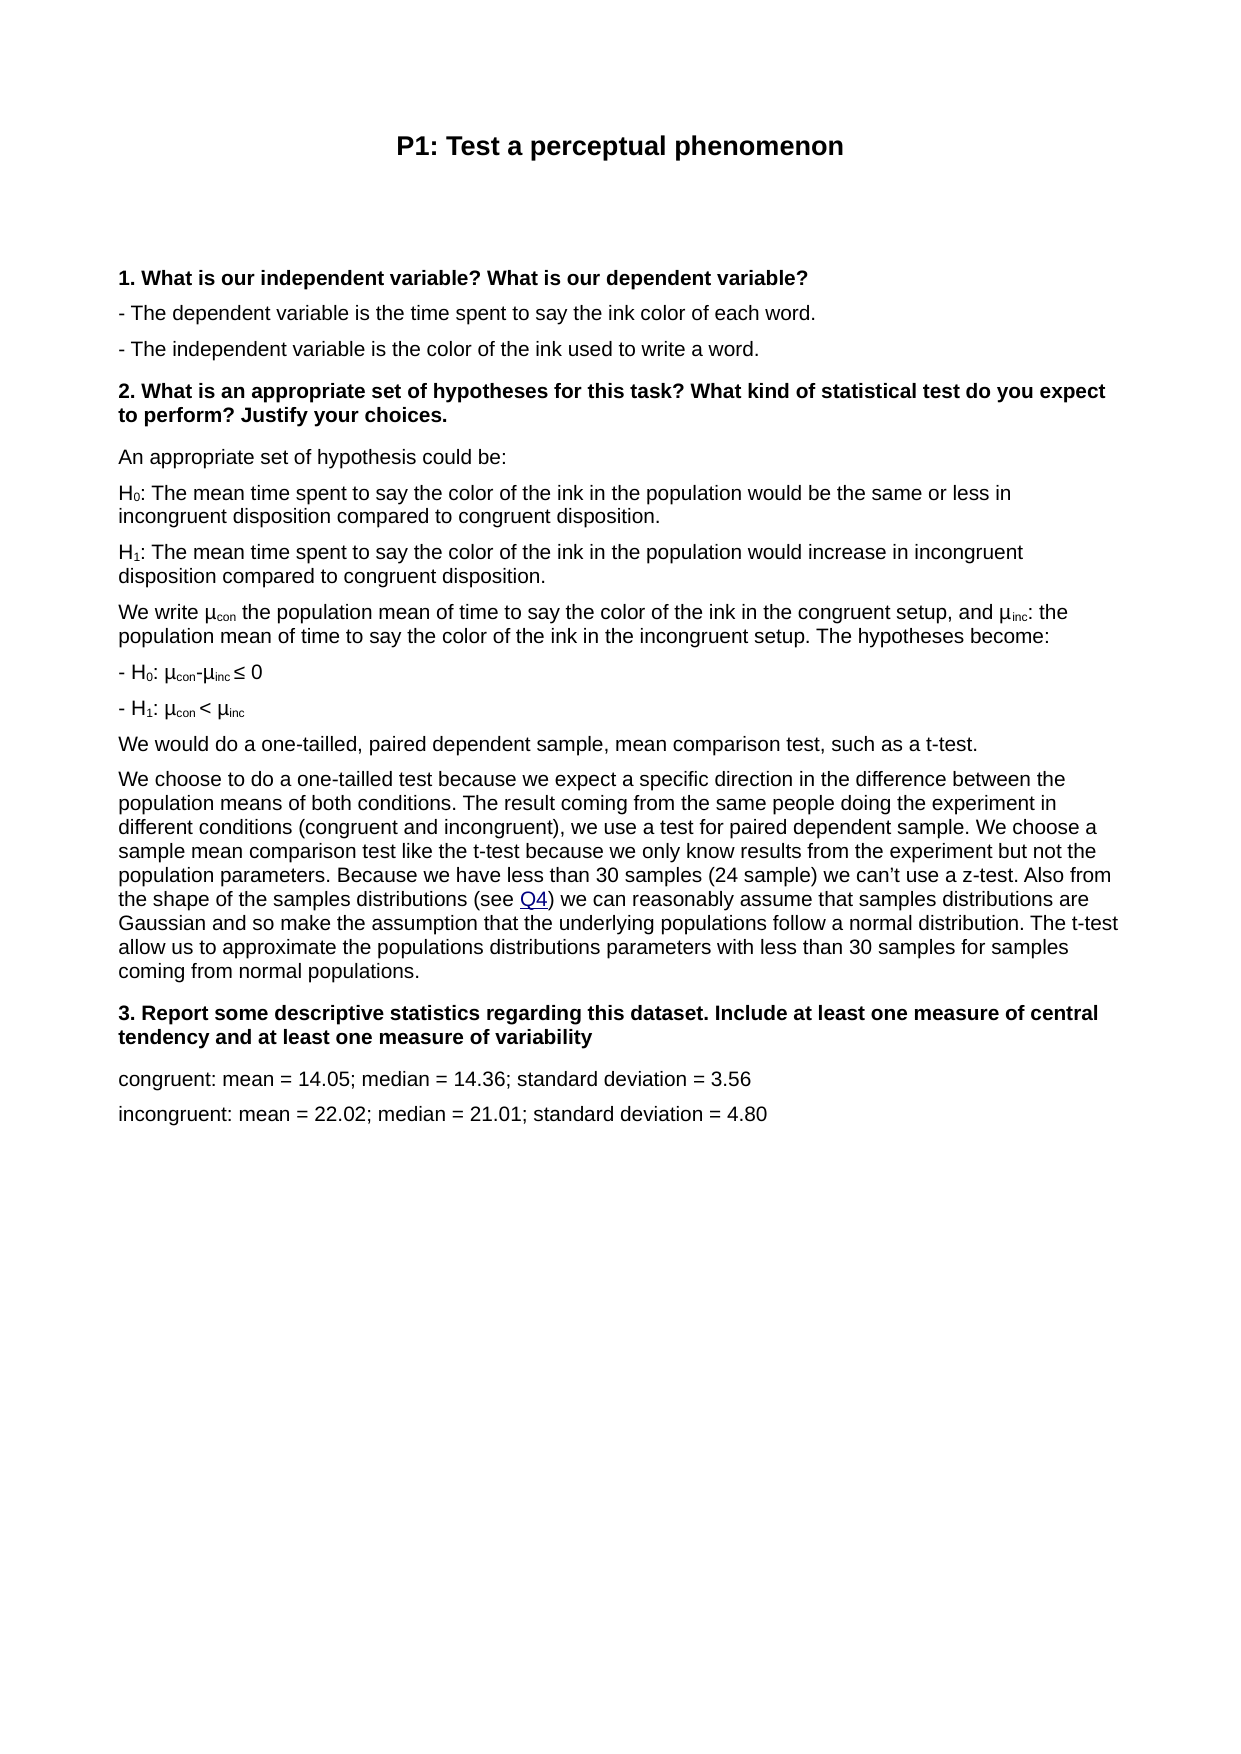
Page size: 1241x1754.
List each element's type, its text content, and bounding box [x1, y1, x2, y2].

text We choose to do a one-tailled test because we expect a specific direction in the difference between the population means of both conditions. The result coming from the same people doing the experiment in different conditions (congruent and incongruent), we use a test for paired dependent sample. We choose a sample mean comparison test like the t-test because we only know results from the experiment but not the population parameters. Because we have less than 30 samples (24 sample) we can’t use a z-test. Also from the shape of the samples distributions (see Q4) we can reasonably assume that samples distributions are Gaussian and so make the assumption that the underlying populations follow a normal distribution. The t-test allow us to approximate the populations distributions parameters with less than 30 samples for samples coming from normal populations. [118, 767, 1122, 983]
text H0: The mean time spent to say the color of the ink in the population would be the same or less in incongruent disposition compared to congruent disposition. [118, 480, 1122, 528]
text incongruent: mean = 22.02; median = 21.01; standard deviation = 4.80 [118, 1102, 1122, 1126]
text congruent: mean = 14.05; median = 14.36; standard deviation = 3.56 [118, 1066, 1122, 1090]
text We write µcon the population mean of time to say the color of the ink in the congruent setup, and µinc: the population mean of time to say the color of the ink in the incongruent setup. The hypotheses become: [118, 600, 1122, 648]
text - The dependent variable is the time spent to say the ink color of each word. [118, 301, 1122, 325]
text 1. What is our independent variable? What is our dependent variable? [118, 265, 1122, 289]
text - The independent variable is the color of the ink used to write a word. [118, 337, 1122, 361]
text - H1: µcon < µinc [118, 696, 1122, 719]
text H1: The mean time spent to say the color of the ink in the population would increase in incongruent disposition compared to congruent disposition. [118, 540, 1122, 588]
text We would do a one-tailled, paired dependent sample, mean comparison test, such as a t-test. [118, 731, 1122, 755]
text An appropriate set of hypothesis could be: [118, 444, 1122, 468]
text - H0: µcon-µinc ≤ 0 [118, 660, 1122, 684]
text 3. Report some descriptive statistics regarding this dataset. Include at least one measure of central tendency and at least one measure of variability [118, 1001, 1122, 1048]
text 2. What is an appropriate set of hypotheses for this task? What kind of statistical test do you expect to perform? Justify your choices. [118, 379, 1122, 427]
text P1: Test a perceptual phenomenon [118, 130, 1122, 161]
